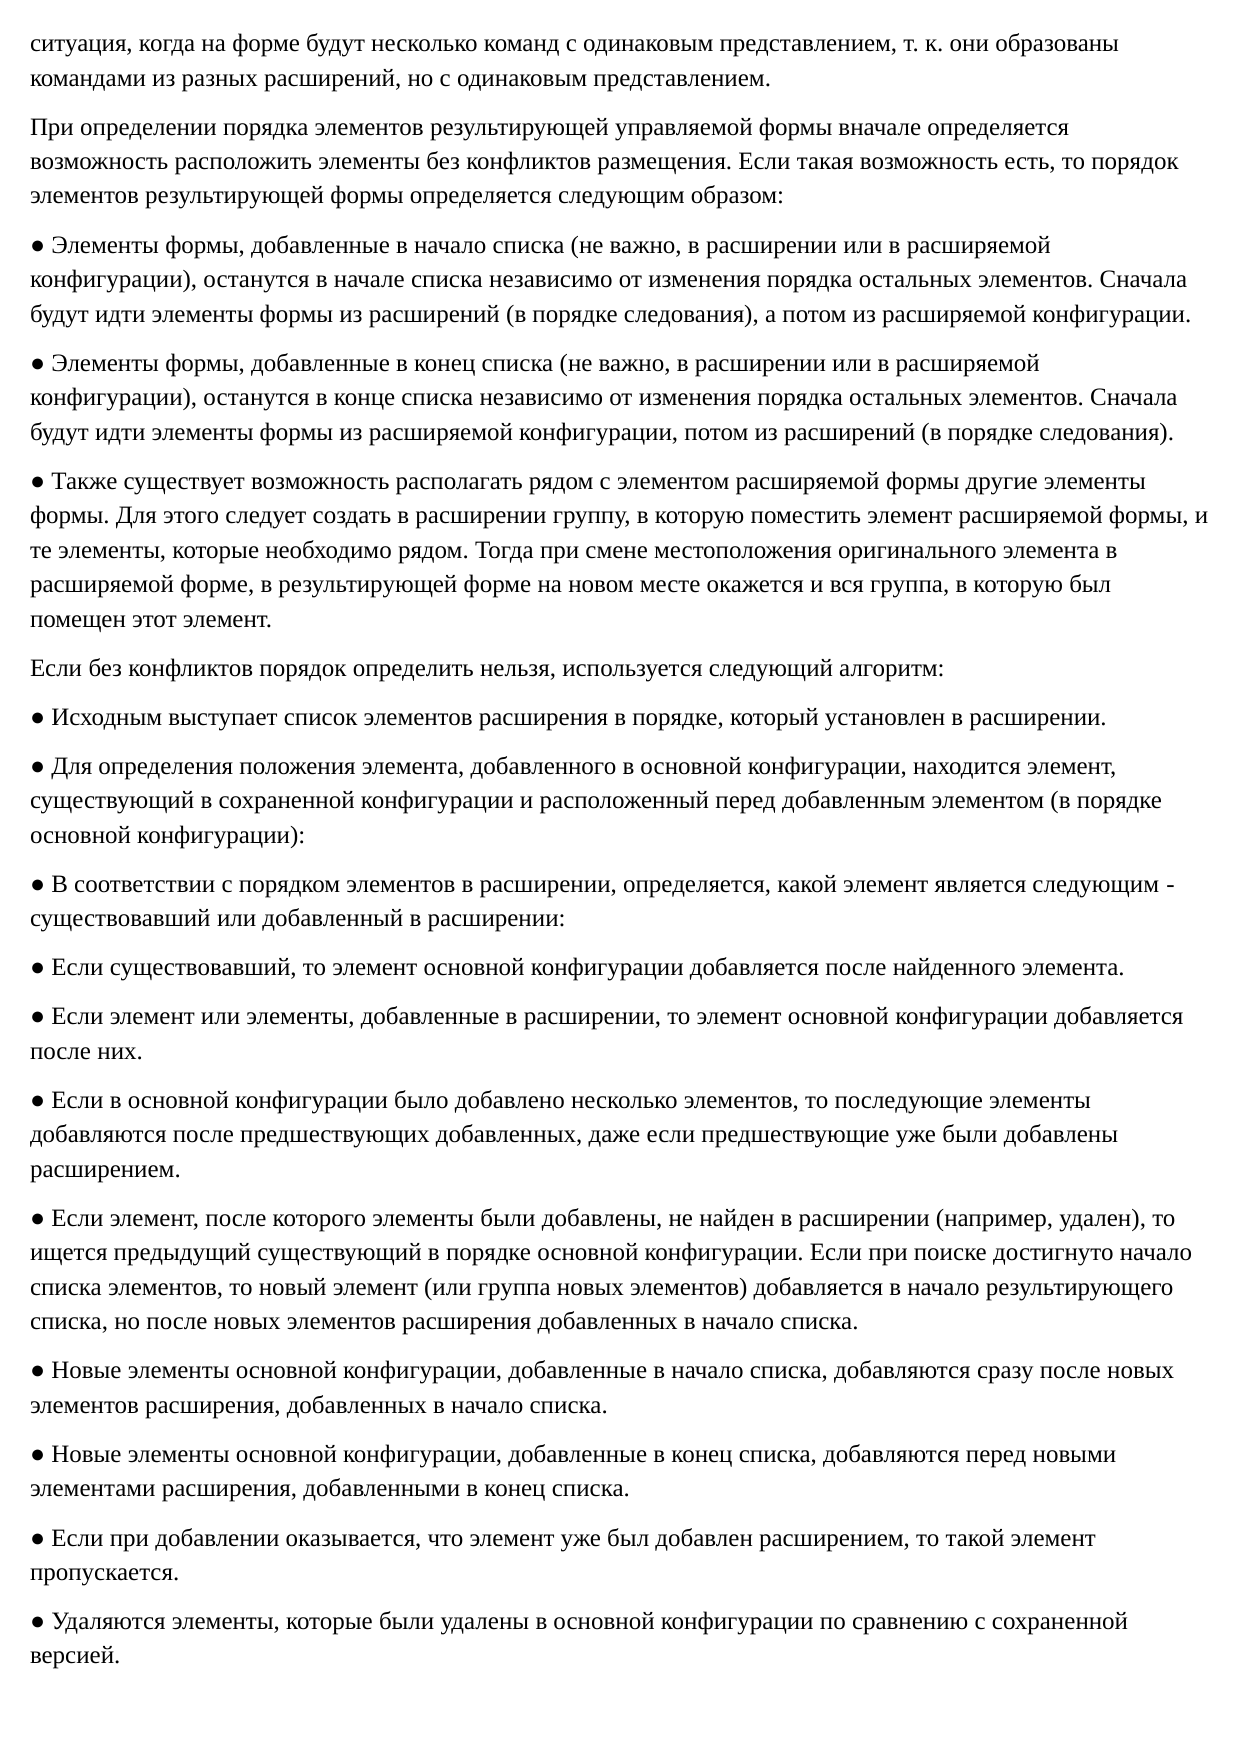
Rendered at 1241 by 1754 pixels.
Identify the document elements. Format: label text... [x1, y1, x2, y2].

text ● Для определения положения элемента, добавленного в основной конфигурации, находится элемент, существующий в сохраненной конфигурации и расположенный перед добавленным элементом (в порядке основной конфигурации): [30, 751, 1211, 848]
text ● Элементы формы, добавленные в начало списка (не важно, в расширении или в расширяемой конфигурации), останутся в начале списка независимо от изменения порядка остальных элементов. Сначала будут идти элементы формы из расширений (в порядке следования), а потом из расширяемой конфигурации. [30, 230, 1211, 327]
text ● Также существует возможность располагать рядом с элементом расширяемой формы другие элементы формы. Для этого следует создать в расширении группу, в которую поместить элемент расширяемой формы, и те элементы, которые необходимо рядом. Тогда при смене местоположения оригинального элемента в расширяемой форме, в результирующей форме на новом месте окажется и вся группа, в которую был помещен этот элемент. [30, 466, 1211, 632]
text ● Если элемент, после которого элементы были добавлены, не найден в расширении (например, удален), то ищется предыдущий существующий в порядке основной конфигурации. Если при поиске достигнуто начало списка элементов, то новый элемент (или группа новых элементов) добавляется в начало результирующего списка, но после новых элементов расширения добавленных в начало списка. [30, 1203, 1211, 1335]
text ● Элементы формы, добавленные в конец списка (не важно, в расширении или в расширяемой конфигурации), останутся в конце списка независимо от изменения порядка остальных элементов. Сначала будут идти элементы формы из расширяемой конфигурации, потом из расширений (в порядке следования). [30, 348, 1211, 445]
text ● Если элемент или элементы, добавленные в расширении, то элемент основной конфигурации добавляется после них. [30, 1001, 1211, 1065]
text При определении порядка элементов результирующей управляемой формы вначале определяется возможность расположить элементы без конфликтов размещения. Если такая возможность есть, то порядок элементов результирующей формы определяется следующим образом: [30, 112, 1211, 209]
text Если без конфликтов порядок определить нельзя, используется следующий алгоритм: [30, 653, 1211, 681]
text ● Удаляются элементы, которые были удалены в основной конфигурации по сравнению с сохраненной версией. [30, 1606, 1211, 1669]
text ● Новые элементы основной конфигурации, добавленные в конец списка, добавляются перед новыми элементами расширения, добавленными в конец списка. [30, 1439, 1211, 1502]
text ситуация, когда на форме будут несколько команд с одинаковым представлением, т. к. они образованы командами из разных расширений, но с одинаковым представлением. [30, 28, 1211, 91]
text ● В соответствии с порядком элементов в расширении, определяется, какой элемент является следующим ‑ существовавший или добавленный в расширении: [30, 869, 1211, 932]
text ● Если существовавший, то элемент основной конфигурации добавляется после найденного элемента. [30, 952, 1211, 981]
text ● Если при добавлении оказывается, что элемент уже был добавлен расширением, то такой элемент пропускается. [30, 1523, 1211, 1586]
text ● Новые элементы основной конфигурации, добавленные в начало списка, добавляются сразу после новых элементов расширения, добавленных в начало списка. [30, 1356, 1211, 1419]
text ● Если в основной конфигурации было добавлено несколько элементов, то последующие элементы добавляются после предшествующих добавленных, даже если предшествующие уже были добавлены расширением. [30, 1085, 1211, 1183]
text ● Исходным выступает список элементов расширения в порядке, который установлен в расширении. [30, 702, 1211, 731]
